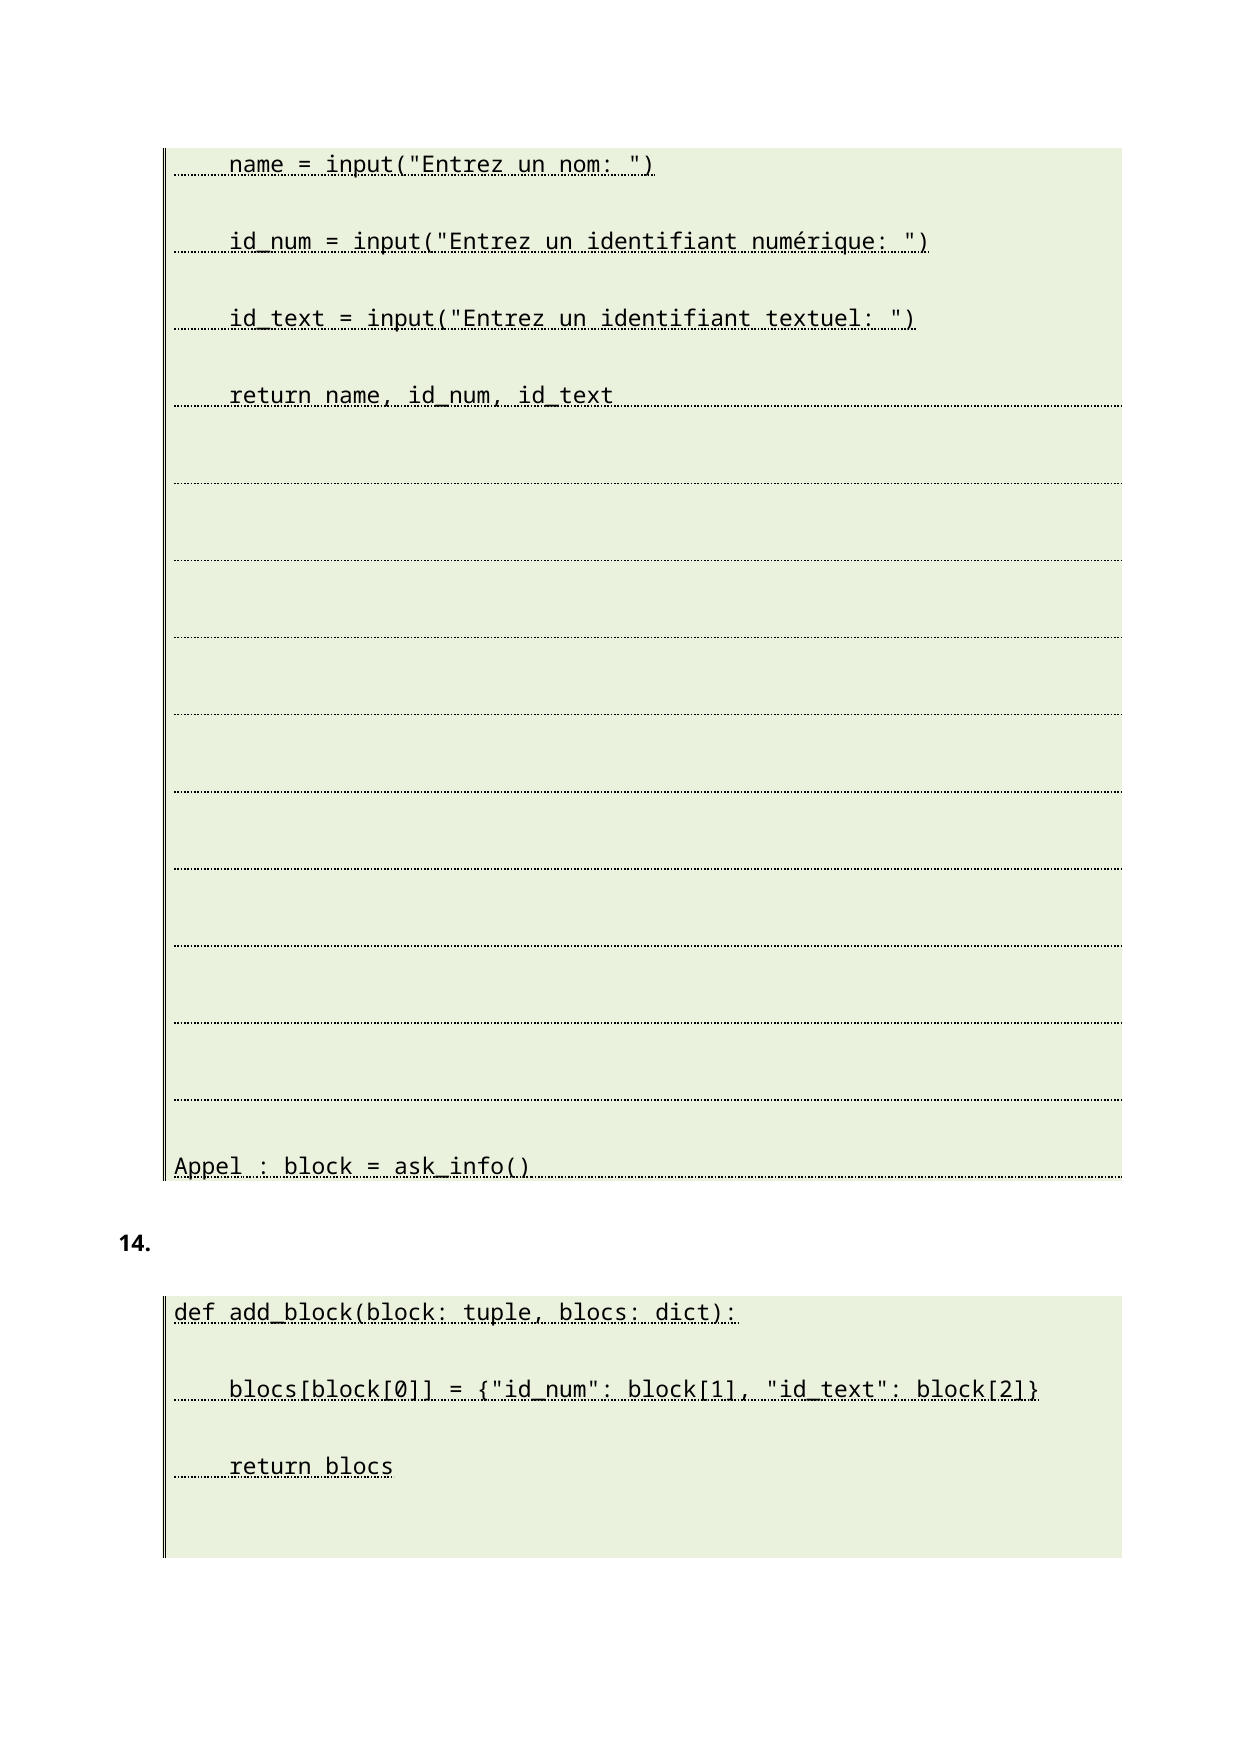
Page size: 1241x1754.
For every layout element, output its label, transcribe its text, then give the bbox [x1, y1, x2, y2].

text def add_block(block: tuple, blocs: dict): [166, 1296, 1122, 1327]
text id_text = input("Entrez un identifiant textuel: ") [166, 302, 1122, 333]
text return blocs [166, 1450, 1122, 1481]
text blocs[block[0]] = {"id_num": block[1], "id_text": block[2]} [166, 1373, 1122, 1404]
text Appel : block = ask_info() [166, 1150, 1122, 1181]
text return name, id_num, id_text [166, 379, 1122, 410]
text name = input("Entrez un nom: ") [166, 148, 1122, 179]
text id_num = input("Entrez un identifiant numérique: ") [166, 225, 1122, 256]
